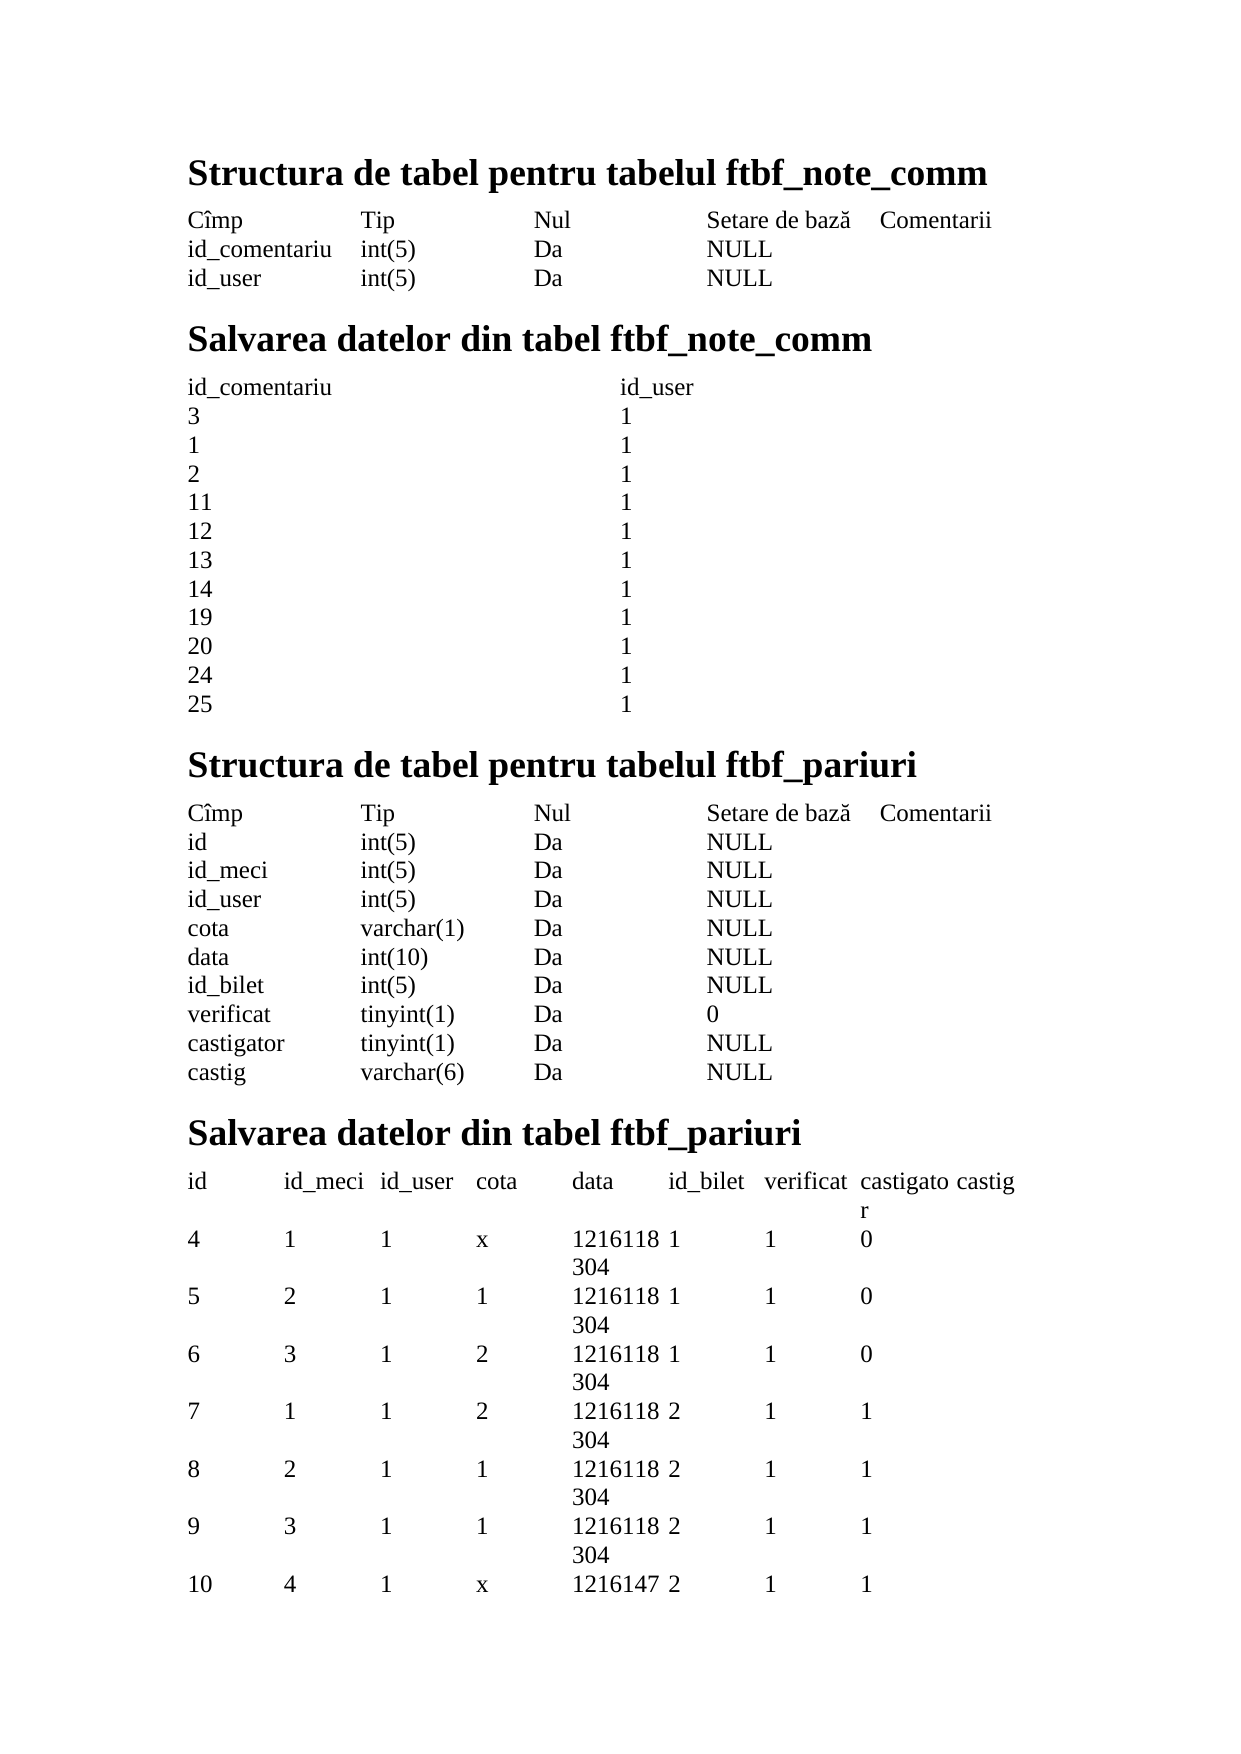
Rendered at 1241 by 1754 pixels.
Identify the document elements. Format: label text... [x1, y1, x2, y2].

table_cell [880, 1028, 1053, 1057]
table_cell 1 [860, 1454, 956, 1511]
table_cell Da [534, 913, 706, 942]
table_cell 0 [860, 1281, 956, 1339]
table_cell Da [534, 971, 706, 999]
table_cell 2 [668, 1511, 764, 1569]
table_cell [956, 1454, 1053, 1511]
table_cell NULL [706, 234, 879, 263]
table_cell 1 [380, 1454, 476, 1511]
table_header castigator [860, 1166, 956, 1224]
table_cell 1 [380, 1511, 476, 1569]
table_cell 2 [668, 1569, 764, 1597]
table_cell 2 [668, 1454, 764, 1511]
table_cell 1 [764, 1224, 860, 1281]
table_cell id_bilet [188, 971, 360, 999]
table_cell 1 [764, 1511, 860, 1569]
subtitle Structura de tabel pentru tabelul ftbf_note_comm [187, 150, 1053, 193]
table_cell 1 [476, 1281, 572, 1339]
table_cell [956, 1511, 1053, 1569]
table_cell 1 [188, 430, 620, 459]
table_cell 1 [380, 1339, 476, 1396]
table_cell [880, 999, 1053, 1028]
table_cell [880, 884, 1053, 913]
table_header id [188, 1166, 283, 1224]
table_cell Da [534, 999, 706, 1028]
table_cell int(5) [360, 856, 533, 884]
table_header data [572, 1166, 668, 1224]
table_cell 1216118304 [572, 1396, 668, 1454]
table_header Setare de bază [706, 798, 879, 827]
table_cell 5 [188, 1281, 283, 1339]
table_cell 1 [476, 1511, 572, 1569]
table_cell varchar(1) [360, 913, 533, 942]
subtitle Structura de tabel pentru tabelul ftbf_pariuri [187, 742, 1053, 786]
table_header Tip [360, 206, 533, 234]
table_cell 1 [380, 1396, 476, 1454]
table_header verificat [764, 1166, 860, 1224]
table_cell NULL [706, 884, 879, 913]
table_cell int(10) [360, 942, 533, 971]
table_cell [956, 1396, 1053, 1454]
table_cell Da [534, 234, 706, 263]
table_cell varchar(6) [360, 1057, 533, 1086]
table_cell 1 [668, 1281, 764, 1339]
table_cell 20 [188, 631, 620, 660]
table_cell 1216118304 [572, 1454, 668, 1511]
table_cell 7 [188, 1396, 283, 1454]
table_cell int(5) [360, 827, 533, 856]
table_cell id [188, 827, 360, 856]
subtitle Salvarea datelor din tabel ftbf_note_comm [187, 317, 1053, 360]
table_cell castigator [188, 1028, 360, 1057]
table_cell 2 [668, 1396, 764, 1454]
table_cell int(5) [360, 234, 533, 263]
table_cell 0 [860, 1224, 956, 1281]
table_cell Da [534, 827, 706, 856]
table_cell tinyint(1) [360, 1028, 533, 1057]
table_cell 2 [476, 1339, 572, 1396]
table_cell NULL [706, 1057, 879, 1086]
table_cell 1 [380, 1281, 476, 1339]
table_cell Da [534, 942, 706, 971]
table_cell 1 [380, 1224, 476, 1281]
table_header Cîmp [188, 798, 360, 827]
table_cell Da [534, 1028, 706, 1057]
table_cell 2 [284, 1281, 380, 1339]
table_header id_user [620, 373, 1053, 401]
table_cell 6 [188, 1339, 283, 1396]
table_cell 1 [620, 574, 1053, 602]
table_cell 1216118304 [572, 1281, 668, 1339]
table_cell [880, 913, 1053, 942]
table_cell NULL [706, 827, 879, 856]
table_cell Da [534, 856, 706, 884]
table_cell int(5) [360, 884, 533, 913]
table_cell x [476, 1224, 572, 1281]
table_cell 11 [188, 488, 620, 516]
table_cell int(5) [360, 263, 533, 292]
table_cell [956, 1224, 1053, 1281]
subtitle Salvarea datelor din tabel ftbf_pariuri [187, 1111, 1053, 1154]
table_cell NULL [706, 942, 879, 971]
table_cell 25 [188, 689, 620, 717]
table_header Setare de bază [706, 206, 879, 234]
table_cell 1 [620, 459, 1053, 487]
table_cell [880, 234, 1053, 263]
table_cell 1 [764, 1339, 860, 1396]
table_header id_meci [284, 1166, 380, 1224]
table_cell 2 [284, 1454, 380, 1511]
table_cell [880, 856, 1053, 884]
table_cell 2 [476, 1396, 572, 1454]
table_cell 0 [706, 999, 879, 1028]
table_cell 4 [284, 1569, 380, 1597]
table_cell NULL [706, 1028, 879, 1057]
table_cell 1 [860, 1569, 956, 1597]
table_cell 2 [188, 459, 620, 487]
table_cell 1 [620, 631, 1053, 660]
table_header cota [476, 1166, 572, 1224]
table_cell 1 [620, 516, 1053, 545]
table_cell 13 [188, 545, 620, 574]
table_cell [956, 1569, 1053, 1597]
table_cell 1216118304 [572, 1339, 668, 1396]
table_cell 10 [188, 1569, 283, 1597]
table_cell 1 [764, 1396, 860, 1454]
table_cell Da [534, 1057, 706, 1086]
table_header Nul [534, 798, 706, 827]
table_cell 3 [188, 401, 620, 430]
table_cell 1216118304 [572, 1511, 668, 1569]
table_cell 14 [188, 574, 620, 602]
table_cell 3 [284, 1511, 380, 1569]
table_cell 1 [860, 1396, 956, 1454]
table_cell [956, 1281, 1053, 1339]
table_cell int(5) [360, 971, 533, 999]
table_cell x [476, 1569, 572, 1597]
table_cell 1 [284, 1396, 380, 1454]
table_cell NULL [706, 913, 879, 942]
table_cell 1 [284, 1224, 380, 1281]
table_cell 12 [188, 516, 620, 545]
table_cell 1 [620, 545, 1053, 574]
table_cell 1216147 [572, 1569, 668, 1597]
table_cell 24 [188, 660, 620, 689]
table_cell 1 [764, 1281, 860, 1339]
table_cell 8 [188, 1454, 283, 1511]
table_cell cota [188, 913, 360, 942]
table_cell 1 [620, 689, 1053, 717]
table_cell 1 [860, 1511, 956, 1569]
table_header id_bilet [668, 1166, 764, 1224]
table_cell verificat [188, 999, 360, 1028]
table_cell 3 [284, 1339, 380, 1396]
table_cell NULL [706, 856, 879, 884]
table_cell 1 [620, 488, 1053, 516]
table_cell id_comentariu [188, 234, 360, 263]
table_header Nul [534, 206, 706, 234]
table_cell [880, 1057, 1053, 1086]
table_cell tinyint(1) [360, 999, 533, 1028]
table_cell 9 [188, 1511, 283, 1569]
table_cell data [188, 942, 360, 971]
table_cell 1 [476, 1454, 572, 1511]
table_cell 1 [620, 660, 1053, 689]
table_cell 1 [668, 1339, 764, 1396]
table_cell NULL [706, 263, 879, 292]
table_cell [880, 263, 1053, 292]
table_cell Da [534, 884, 706, 913]
table_cell 1 [764, 1569, 860, 1597]
table_cell 1 [380, 1569, 476, 1597]
table_cell 1 [620, 401, 1053, 430]
table_header castig [956, 1166, 1053, 1224]
table_cell 0 [860, 1339, 956, 1396]
table_cell 1 [764, 1454, 860, 1511]
table_cell 19 [188, 603, 620, 631]
table_cell 1 [668, 1224, 764, 1281]
table_cell [880, 942, 1053, 971]
table_cell castig [188, 1057, 360, 1086]
table_cell 1 [620, 603, 1053, 631]
table_cell id_meci [188, 856, 360, 884]
table_cell [880, 827, 1053, 856]
table_cell [880, 971, 1053, 999]
table_cell [956, 1339, 1053, 1396]
table_header Tip [360, 798, 533, 827]
table_header Comentarii [880, 206, 1053, 234]
table_cell 1216118304 [572, 1224, 668, 1281]
table_cell Da [534, 263, 706, 292]
table_header id_comentariu [188, 373, 620, 401]
table_cell 1 [620, 430, 1053, 459]
table_cell id_user [188, 263, 360, 292]
table_header Comentarii [880, 798, 1053, 827]
table_cell 4 [188, 1224, 283, 1281]
table_cell id_user [188, 884, 360, 913]
table_header id_user [380, 1166, 476, 1224]
table_header Cîmp [188, 206, 360, 234]
table_cell NULL [706, 971, 879, 999]
